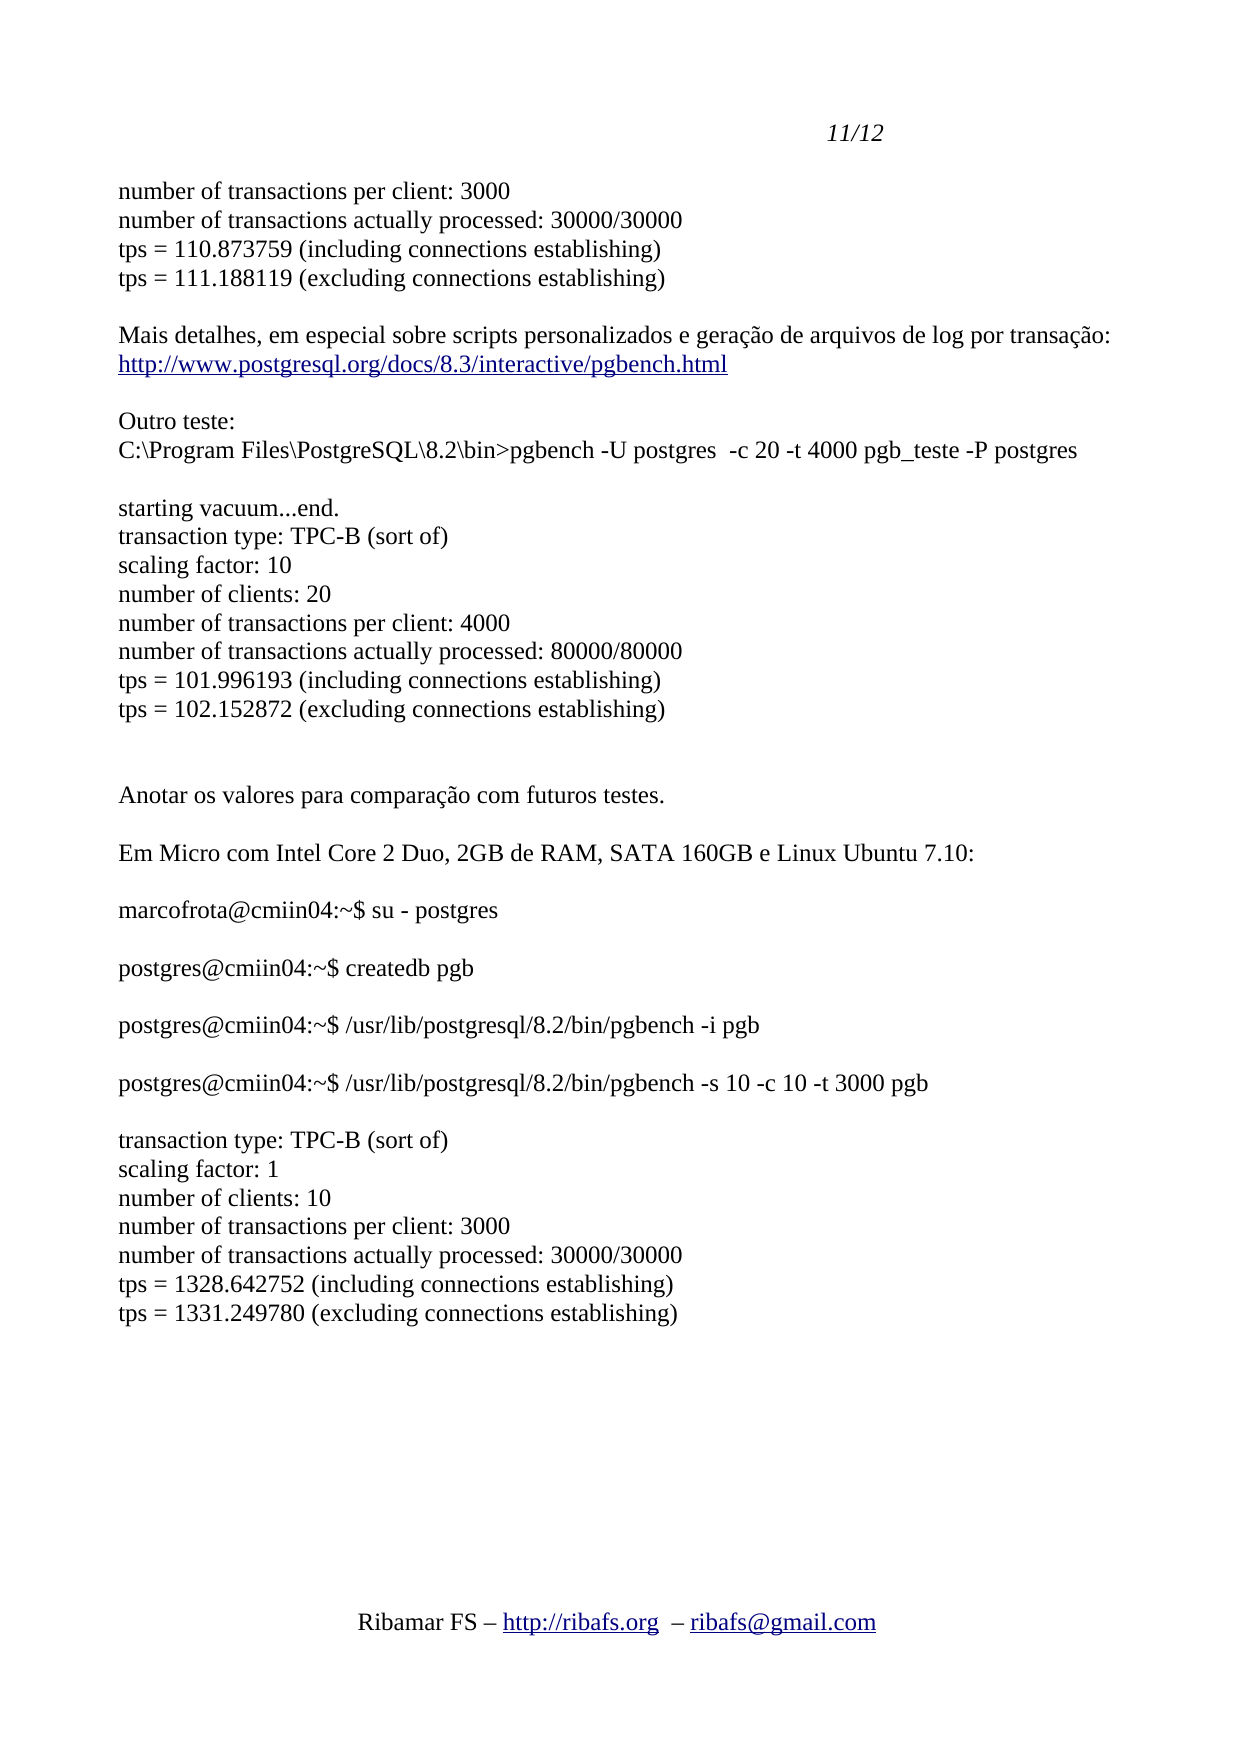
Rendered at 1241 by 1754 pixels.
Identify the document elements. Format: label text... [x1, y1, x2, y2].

text number of clients: 20 [118, 579, 1122, 608]
text postgres@cmiin04:~$ /usr/lib/postgresql/8.2/bin/pgbench -s 10 -c 10 -t 3000 pgb [118, 1068, 1122, 1096]
text tps = 111.188119 (excluding connections establishing) [118, 263, 1122, 291]
text tps = 110.873759 (including connections establishing) [118, 234, 1122, 263]
text tps = 101.996193 (including connections establishing) [118, 665, 1122, 694]
text number of transactions actually processed: 30000/30000 [118, 1240, 1122, 1269]
text marcofrota@cmiin04:~$ su - postgres [118, 895, 1122, 924]
text http://www.postgresql.org/docs/8.3/interactive/pgbench.html [118, 349, 1122, 378]
text Em Micro com Intel Core 2 Duo, 2GB de RAM, SATA 160GB e Linux Ubuntu 7.10: [118, 838, 1122, 866]
text transaction type: TPC-B (sort of) [118, 521, 1122, 550]
text C:\Program Files\PostgreSQL\8.2\bin>pgbench -U postgres -c 20 -t 4000 pgb_teste -P postgres [118, 435, 1122, 464]
text scaling factor: 1 [118, 1154, 1122, 1183]
text transaction type: TPC-B (sort of) [118, 1125, 1122, 1154]
text Mais detalhes, em especial sobre scripts personalizados e geração de arquivos de log por transação: [118, 320, 1122, 349]
text postgres@cmiin04:~$ createdb pgb [118, 953, 1122, 981]
text number of transactions actually processed: 80000/80000 [118, 636, 1122, 665]
text number of transactions per client: 3000 [118, 1211, 1122, 1240]
text Anotar os valores para comparação com futuros testes. [118, 780, 1122, 809]
text number of transactions per client: 3000 [118, 176, 1122, 205]
text number of transactions per client: 4000 [118, 608, 1122, 636]
text number of transactions actually processed: 30000/30000 [118, 205, 1122, 234]
text starting vacuum...end. [118, 493, 1122, 521]
text postgres@cmiin04:~$ /usr/lib/postgresql/8.2/bin/pgbench -i pgb [118, 1010, 1122, 1039]
text tps = 102.152872 (excluding connections establishing) [118, 694, 1122, 723]
text scaling factor: 10 [118, 550, 1122, 579]
text Outro teste: [118, 406, 1122, 435]
text tps = 1331.249780 (excluding connections establishing) [118, 1298, 1122, 1326]
text number of clients: 10 [118, 1183, 1122, 1211]
text tps = 1328.642752 (including connections establishing) [118, 1269, 1122, 1298]
